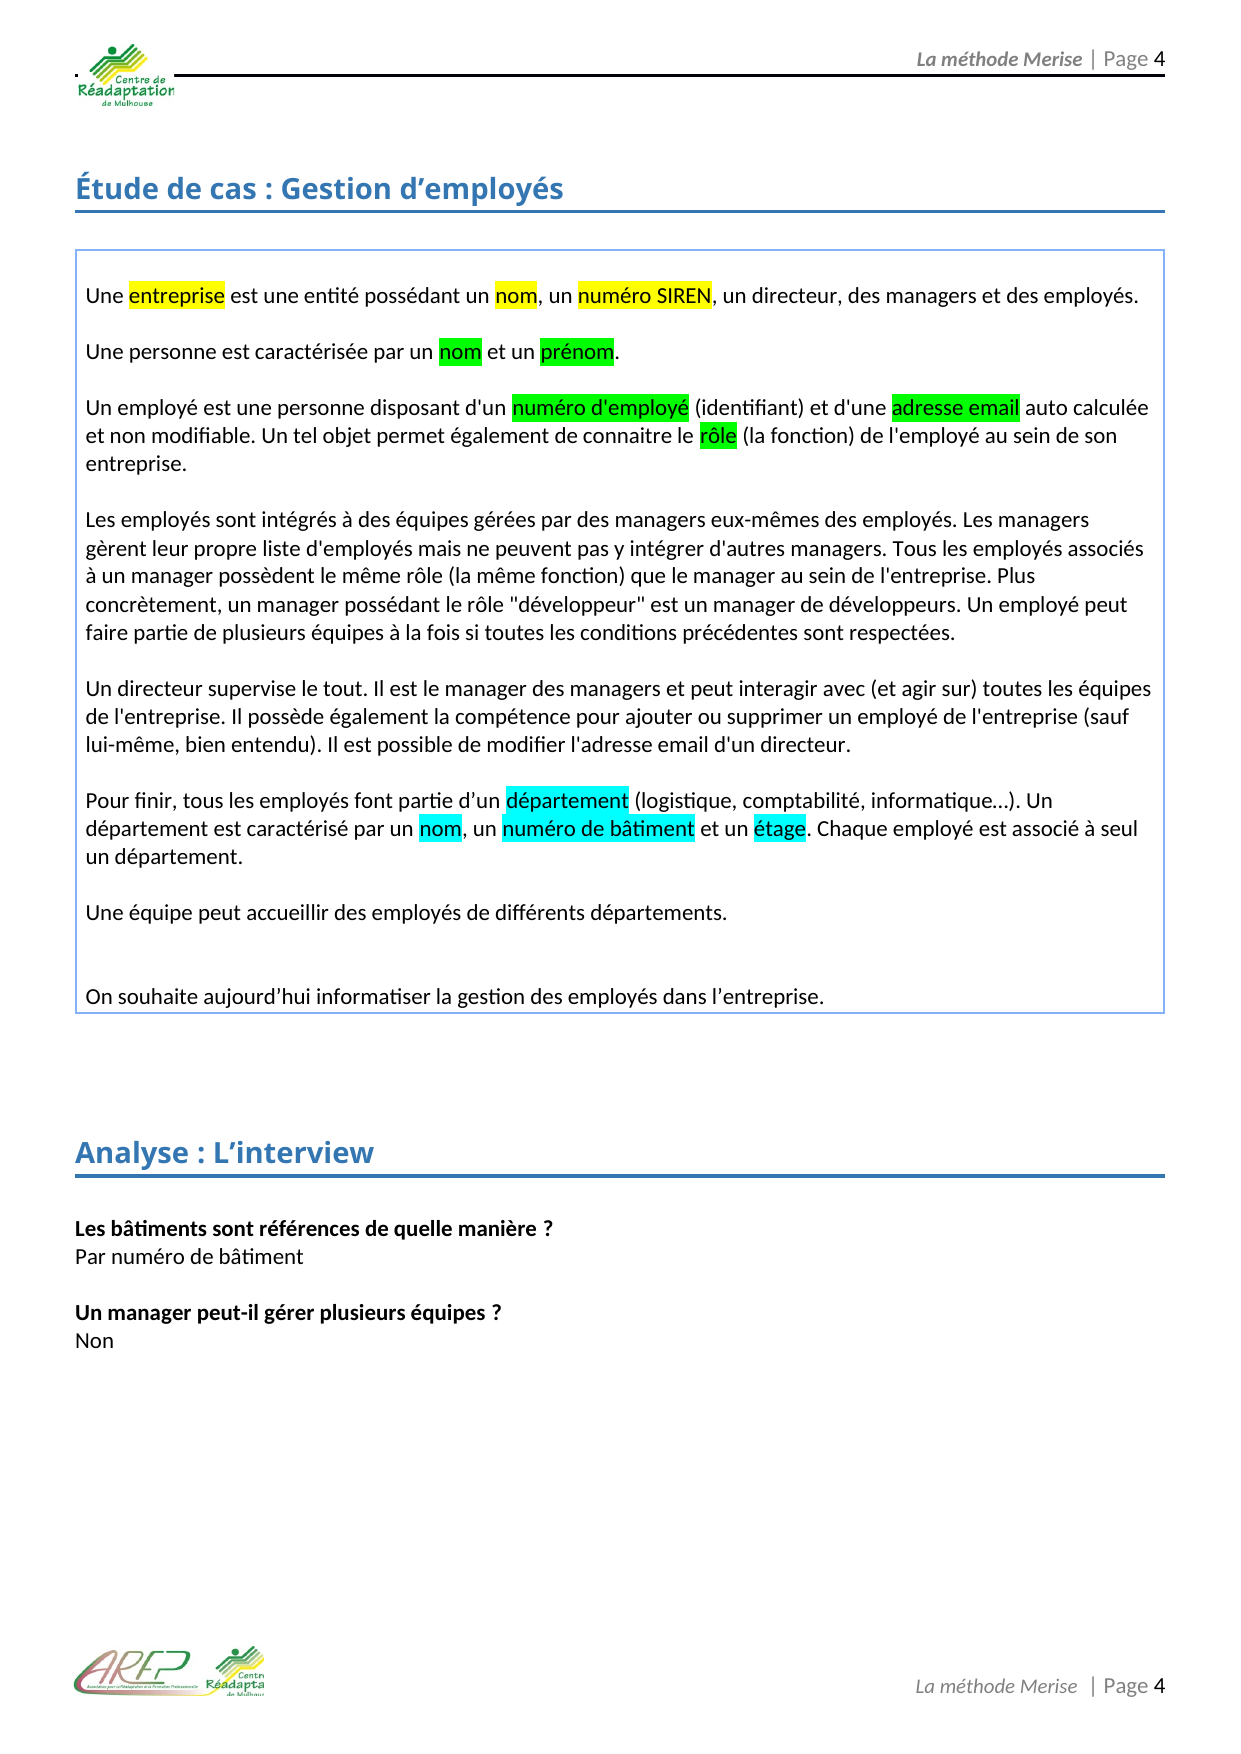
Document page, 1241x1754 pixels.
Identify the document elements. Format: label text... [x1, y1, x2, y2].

subtitle Analyse : L’interview [75, 1133, 1165, 1174]
picture [78, 44, 175, 106]
picture [78, 1644, 289, 1700]
text Une entreprise est une entité possédant un nom, un numéro SIREN, un directeur, des managers et des employés. [77, 277, 1163, 309]
text Les employés sont intégrés à des équipes gérées par des managers eux-mêmes des employés. Les managers gèrent leur propre liste d'employés mais ne peuvent pas y intégrer d'autres managers. Tous les employés associés à un manager possèdent le même rôle (la même fonction) que le manager au sein de l'entreprise. Plus concrètement, un manager possédant le rôle "développeur" est un manager de développeurs. Un employé peut faire partie de plusieurs équipes à la fois si toutes les conditions précédentes sont respectées. [77, 501, 1163, 646]
text Les bâtiments sont références de quelle manière ? [75, 1214, 1165, 1242]
text Un directeur supervise le tout. Il est le manager des managers et peut interagir avec (et agir sur) toutes les équipes de l'entreprise. Il possède également la compétence pour ajouter ou supprimer un employé de l'entreprise (sauf lui-même, bien entendu). Il est possible de modifier l'adresse email d'un directeur. [77, 669, 1163, 758]
text Un manager peut-il gérer plusieurs équipes ? [75, 1298, 1165, 1326]
text Par numéro de bâtiment [75, 1242, 1165, 1270]
text Une équipe peut accueillir des employés de différents départements. [77, 894, 1163, 926]
text Non [75, 1326, 1165, 1354]
text Un employé est une personne disposant d'un numéro d'employé (identifiant) et d'une adresse email auto calculée et non modifiable. Un tel objet permet également de connaitre le rôle (la fonction) de l'employé au sein de son entreprise. [77, 389, 1163, 478]
text Une personne est caractérisée par un nom et un prénom. [77, 333, 1163, 366]
text Pour finir, tous les employés font partie d’un département (logistique, comptabilité, informatique…). Un département est caractérisé par un nom, un numéro de bâtiment et un étage. Chaque employé est associé à seul un département. [77, 782, 1163, 870]
subtitle Étude de cas : Gestion d’employés [75, 168, 1165, 210]
text On souhaite aujourd’hui informatiser la gestion des employés dans l’entreprise. [77, 978, 1163, 1012]
